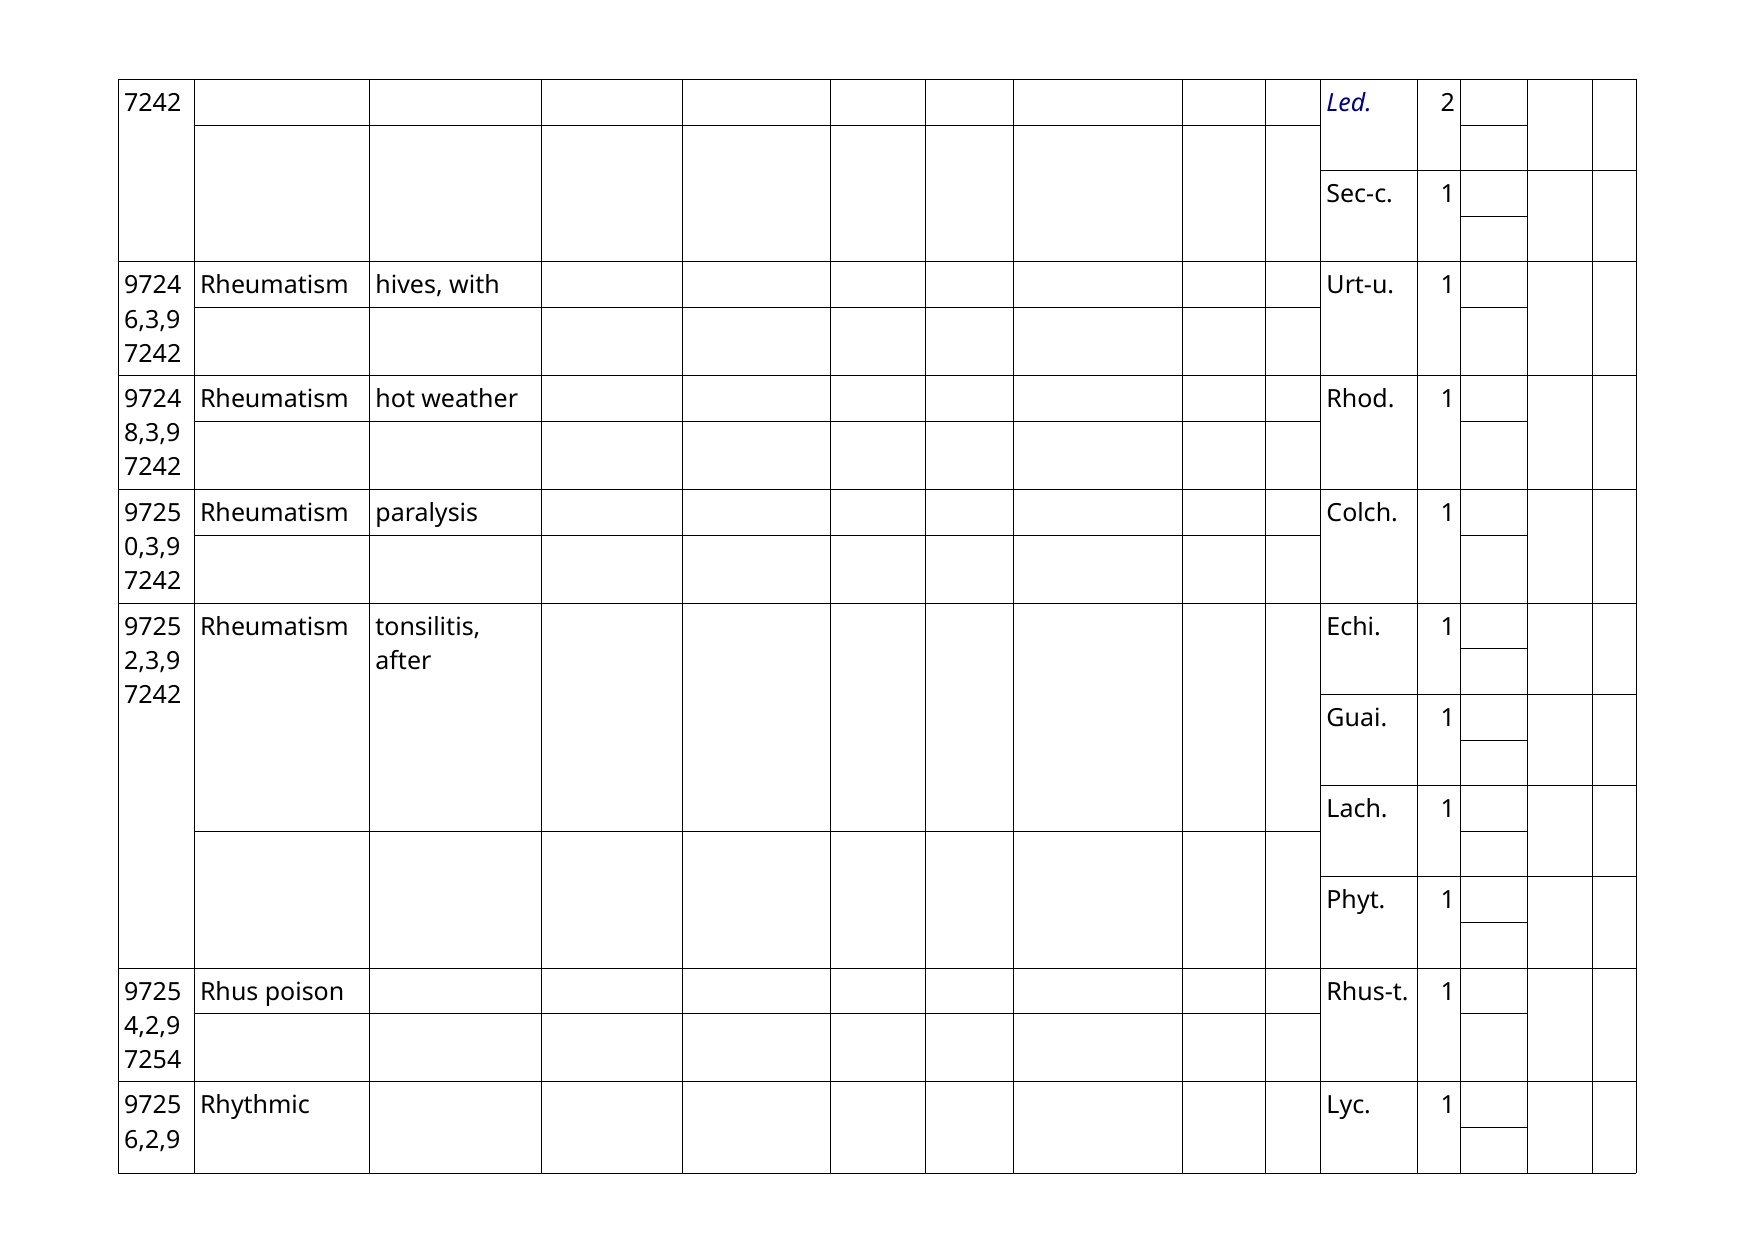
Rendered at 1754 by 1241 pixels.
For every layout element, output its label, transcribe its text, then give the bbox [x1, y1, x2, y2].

table_cell [1593, 1082, 1636, 1173]
table_cell Rhus poison [195, 969, 369, 1013]
table_cell [1014, 376, 1182, 421]
table_cell [370, 832, 541, 968]
table_cell [1593, 969, 1636, 1081]
table_cell [370, 536, 541, 603]
table_cell 97250,3,97242 [119, 490, 194, 603]
table_cell [542, 262, 682, 307]
table_cell [542, 832, 682, 968]
table_cell [1528, 695, 1592, 785]
table_cell [926, 1014, 1013, 1081]
table_cell [1593, 171, 1636, 261]
table_cell [1461, 832, 1527, 876]
table_cell Lyc. [1321, 1082, 1417, 1173]
table_cell [542, 308, 682, 375]
table_cell [1266, 126, 1320, 261]
table_cell [1593, 262, 1636, 375]
table_cell [195, 80, 369, 124]
table_cell Rheumatism [195, 490, 369, 534]
table_cell [831, 969, 925, 1013]
table_cell [1183, 832, 1265, 968]
table_cell hives, with [370, 262, 541, 307]
table_cell [1183, 1082, 1265, 1173]
table_cell 97254,2,97254 [119, 969, 194, 1081]
table_cell [683, 969, 830, 1013]
table_cell [1014, 969, 1182, 1013]
table_cell [1183, 1014, 1265, 1081]
table_cell tonsilitis, after [370, 604, 541, 831]
table_cell Sec-c. [1321, 171, 1417, 261]
table_cell [926, 308, 1013, 375]
table_cell [1461, 376, 1527, 421]
table_cell Lach. [1321, 786, 1417, 876]
table_cell [1528, 262, 1592, 375]
table_cell [683, 1014, 830, 1081]
table_cell [1266, 490, 1320, 534]
table_cell [1593, 695, 1636, 785]
table_cell 1 [1418, 786, 1460, 876]
table_cell hot weather [370, 376, 541, 421]
table_cell 1 [1418, 171, 1460, 261]
table_cell [1266, 1082, 1320, 1173]
table_cell [831, 422, 925, 489]
table_cell [1014, 536, 1182, 603]
table_cell [1461, 262, 1527, 307]
table_cell [1528, 80, 1592, 170]
table_cell [195, 536, 369, 603]
table_cell [542, 80, 682, 124]
table_cell [1266, 604, 1320, 831]
table_cell [831, 1014, 925, 1081]
table_cell [1461, 80, 1527, 124]
table_cell [195, 308, 369, 375]
table_cell [1266, 80, 1320, 124]
table_cell [926, 490, 1013, 534]
table_cell [1183, 308, 1265, 375]
table_cell [1461, 786, 1527, 831]
table_cell [1461, 126, 1527, 170]
table_cell 97248,3,97242 [119, 376, 194, 489]
table_cell [1461, 877, 1527, 922]
table_cell Rhus-t. [1321, 969, 1417, 1081]
table_cell [1593, 80, 1636, 170]
table_cell [1014, 832, 1182, 968]
table_cell [683, 604, 830, 831]
table_cell [1014, 490, 1182, 534]
table_cell [195, 126, 369, 261]
table_cell [542, 422, 682, 489]
table_cell [926, 969, 1013, 1013]
table_cell [1528, 376, 1592, 489]
table_cell [1593, 786, 1636, 876]
table_cell [1014, 308, 1182, 375]
table_cell [1528, 877, 1592, 968]
table_cell [542, 969, 682, 1013]
table_cell [370, 126, 541, 261]
table_cell [683, 80, 830, 124]
table_cell Rhythmic [195, 1082, 369, 1173]
table_cell [542, 490, 682, 534]
table_cell [926, 536, 1013, 603]
table_cell [683, 490, 830, 534]
table_cell 7242 [119, 80, 194, 261]
table_cell [1461, 490, 1527, 534]
table_cell [831, 832, 925, 968]
table_cell 1 [1418, 604, 1460, 694]
table_cell [926, 126, 1013, 261]
table_cell [1266, 422, 1320, 489]
table_cell [1461, 1128, 1527, 1173]
table_cell [1528, 490, 1592, 603]
table_cell 1 [1418, 490, 1460, 603]
table_cell [683, 536, 830, 603]
table_cell [831, 1082, 925, 1173]
table_cell 97256,2,9 [119, 1082, 194, 1173]
table_cell [542, 604, 682, 831]
table_cell [1266, 536, 1320, 603]
table_cell [370, 308, 541, 375]
table_cell [1183, 490, 1265, 534]
table_cell [1528, 969, 1592, 1081]
table_cell [1528, 1082, 1592, 1173]
table_cell 1 [1418, 262, 1460, 375]
table_cell [1593, 490, 1636, 603]
table_cell [1528, 604, 1592, 694]
table_cell [1183, 422, 1265, 489]
table_cell 1 [1418, 1082, 1460, 1173]
table_cell [542, 1014, 682, 1081]
table_cell [1461, 1082, 1527, 1127]
table_cell [926, 376, 1013, 421]
table_cell [926, 1082, 1013, 1173]
table_cell [1014, 422, 1182, 489]
table_cell Echi. [1321, 604, 1417, 694]
table_cell [195, 832, 369, 968]
table_cell [831, 80, 925, 124]
table_cell [195, 422, 369, 489]
table_cell [1461, 1014, 1527, 1081]
table_cell [683, 422, 830, 489]
table_cell [1593, 376, 1636, 489]
table_cell [1461, 308, 1527, 375]
table_cell [1266, 262, 1320, 307]
table_cell [1461, 741, 1527, 785]
table_cell [683, 832, 830, 968]
table_cell [1266, 1014, 1320, 1081]
table_cell [1014, 80, 1182, 124]
table_cell [1528, 171, 1592, 261]
table_cell [1461, 695, 1527, 739]
table_cell [1461, 217, 1527, 261]
table_cell [831, 604, 925, 831]
table_cell [1183, 604, 1265, 831]
table_cell Colch. [1321, 490, 1417, 603]
table_cell 1 [1418, 695, 1460, 785]
table_cell Guai. [1321, 695, 1417, 785]
table_cell [926, 80, 1013, 124]
table_cell [1183, 126, 1265, 261]
table_cell [1014, 1014, 1182, 1081]
table_cell [926, 422, 1013, 489]
table_cell [1014, 262, 1182, 307]
table_cell [683, 308, 830, 375]
table_cell [926, 604, 1013, 831]
table_cell [542, 536, 682, 603]
table_cell [1183, 80, 1265, 124]
table_cell [1593, 877, 1636, 968]
table_cell [370, 969, 541, 1013]
table_cell [831, 536, 925, 603]
table_cell [1183, 376, 1265, 421]
table_cell 1 [1418, 877, 1460, 968]
table_cell [926, 262, 1013, 307]
table_cell [1461, 604, 1527, 648]
table_cell 1 [1418, 969, 1460, 1081]
table_cell [542, 376, 682, 421]
table_cell [1461, 422, 1527, 489]
table_cell [1014, 604, 1182, 831]
table_cell [1593, 604, 1636, 694]
table_cell [1183, 262, 1265, 307]
table_cell [1014, 126, 1182, 261]
table_cell [831, 126, 925, 261]
table_cell [1183, 969, 1265, 1013]
table_cell [683, 126, 830, 261]
table_cell [1461, 536, 1527, 603]
table_cell [542, 126, 682, 261]
table_cell [370, 422, 541, 489]
table_cell [1461, 171, 1527, 216]
table_cell 97252,3,97242 [119, 604, 194, 968]
table_cell 1 [1418, 376, 1460, 489]
table_cell [831, 308, 925, 375]
table_cell [1266, 969, 1320, 1013]
table_cell [683, 1082, 830, 1173]
table_cell [1266, 308, 1320, 375]
table_cell [926, 832, 1013, 968]
table_cell [831, 262, 925, 307]
table_cell [542, 1082, 682, 1173]
table_cell [370, 1082, 541, 1173]
table_cell [683, 376, 830, 421]
table_cell [1461, 923, 1527, 968]
table_cell 2 [1418, 80, 1460, 170]
table_cell [370, 80, 541, 124]
table_cell Urt-u. [1321, 262, 1417, 375]
table_cell [1266, 376, 1320, 421]
table_cell [1461, 969, 1527, 1013]
table_cell Rhod. [1321, 376, 1417, 489]
table_cell [831, 376, 925, 421]
table_cell [1183, 536, 1265, 603]
table_cell Phyt. [1321, 877, 1417, 968]
table_cell Led. [1321, 80, 1417, 170]
table_cell [1528, 786, 1592, 876]
table_cell Rheumatism [195, 604, 369, 831]
table_cell [1266, 832, 1320, 968]
table_cell paralysis [370, 490, 541, 534]
table_cell Rheumatism [195, 262, 369, 307]
table_cell [195, 1014, 369, 1081]
table_cell [1014, 1082, 1182, 1173]
table_cell [370, 1014, 541, 1081]
table_cell Rheumatism [195, 376, 369, 421]
table_cell 97246,3,97242 [119, 262, 194, 375]
table_cell [831, 490, 925, 534]
table_cell [1461, 649, 1527, 694]
table_cell [683, 262, 830, 307]
